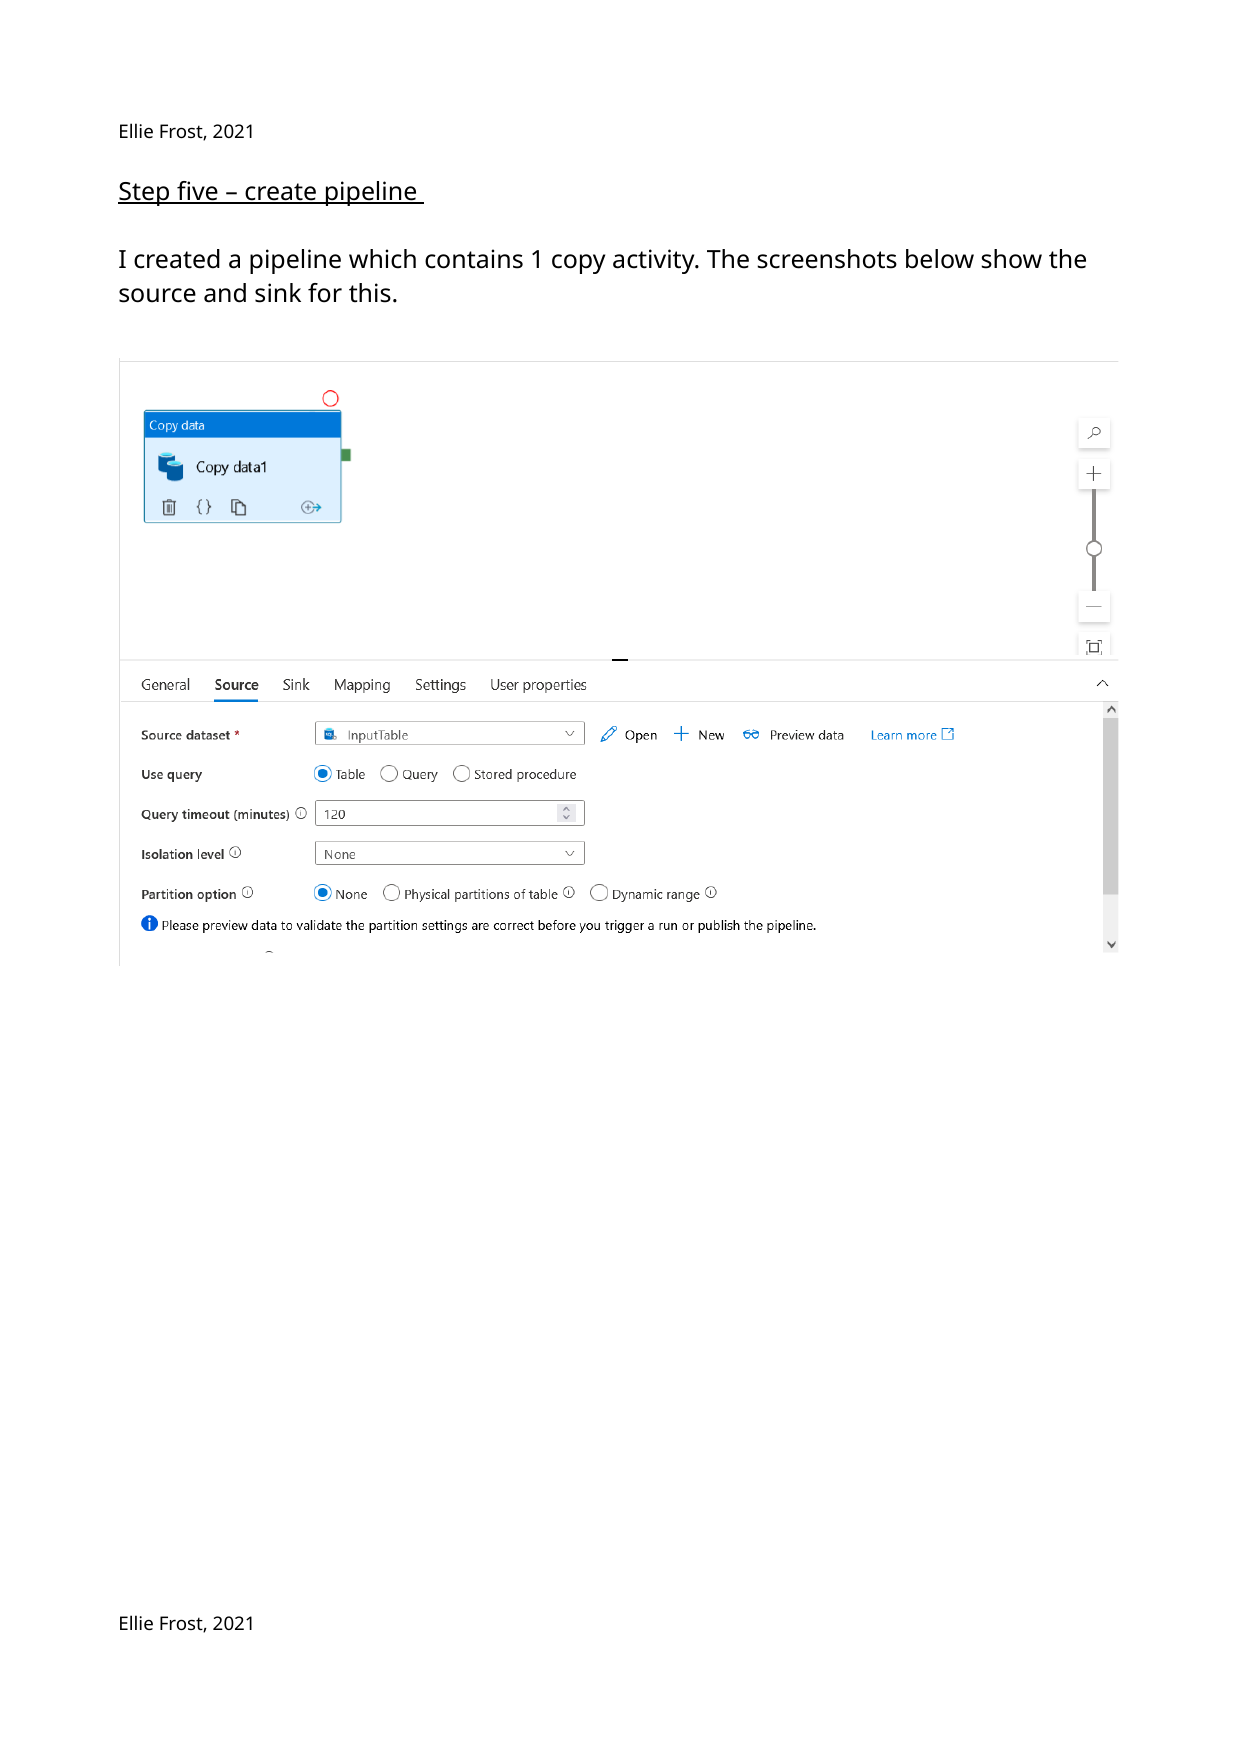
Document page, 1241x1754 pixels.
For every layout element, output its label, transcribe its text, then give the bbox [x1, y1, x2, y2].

picture [114, 358, 1119, 966]
text I created a pipeline which contains 1 copy activity. The screenshots below show the source and sink for this. [118, 241, 1122, 309]
text Step five – create pipeline [118, 173, 1122, 207]
